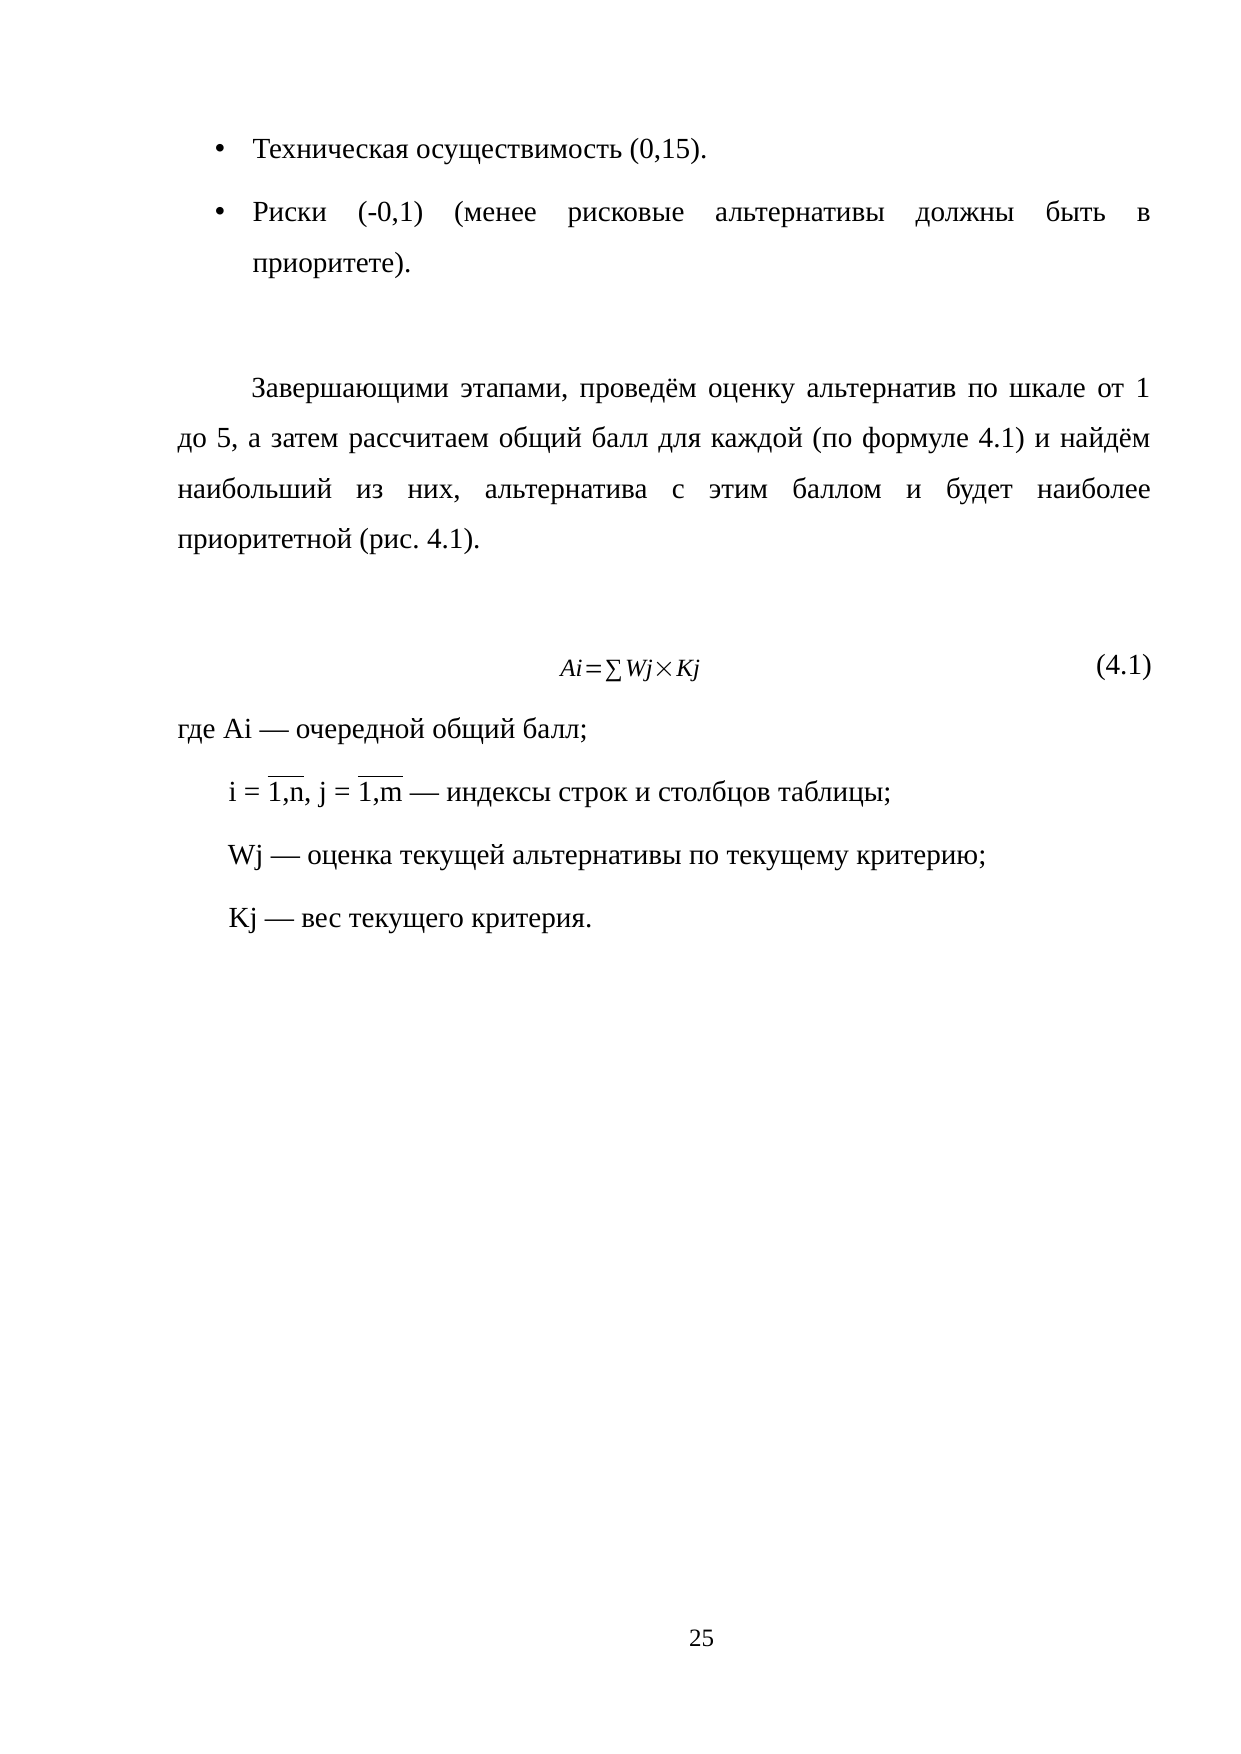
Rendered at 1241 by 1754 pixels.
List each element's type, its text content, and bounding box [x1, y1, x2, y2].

text i = 1,n, j = 1,m — индексы строк и столбцов таблицы; [177, 774, 1152, 808]
text где Ai — очередной общий балл; [177, 712, 1152, 745]
list Риски (-0,1) (менее рисковые альтернативы должны быть в приоритете). [215, 194, 1152, 278]
text Kj — вес текущего критерия. [177, 900, 1152, 933]
text Wj — оценка текущей альтернативы по текущему критерию; [177, 837, 1152, 871]
list Техническая осуществимость (0,15). [215, 131, 1152, 165]
text (4.1) [177, 647, 1152, 682]
text Завершающими этапами, проведём оценку альтернатив по шкале от 1 до 5, а затем рассчитаем общий балл для каждой (по формуле 4.1) и найдём наибольший из них, альтернатива с этим баллом и будет наиболее приоритетной (рис. 4.1). [177, 370, 1152, 555]
